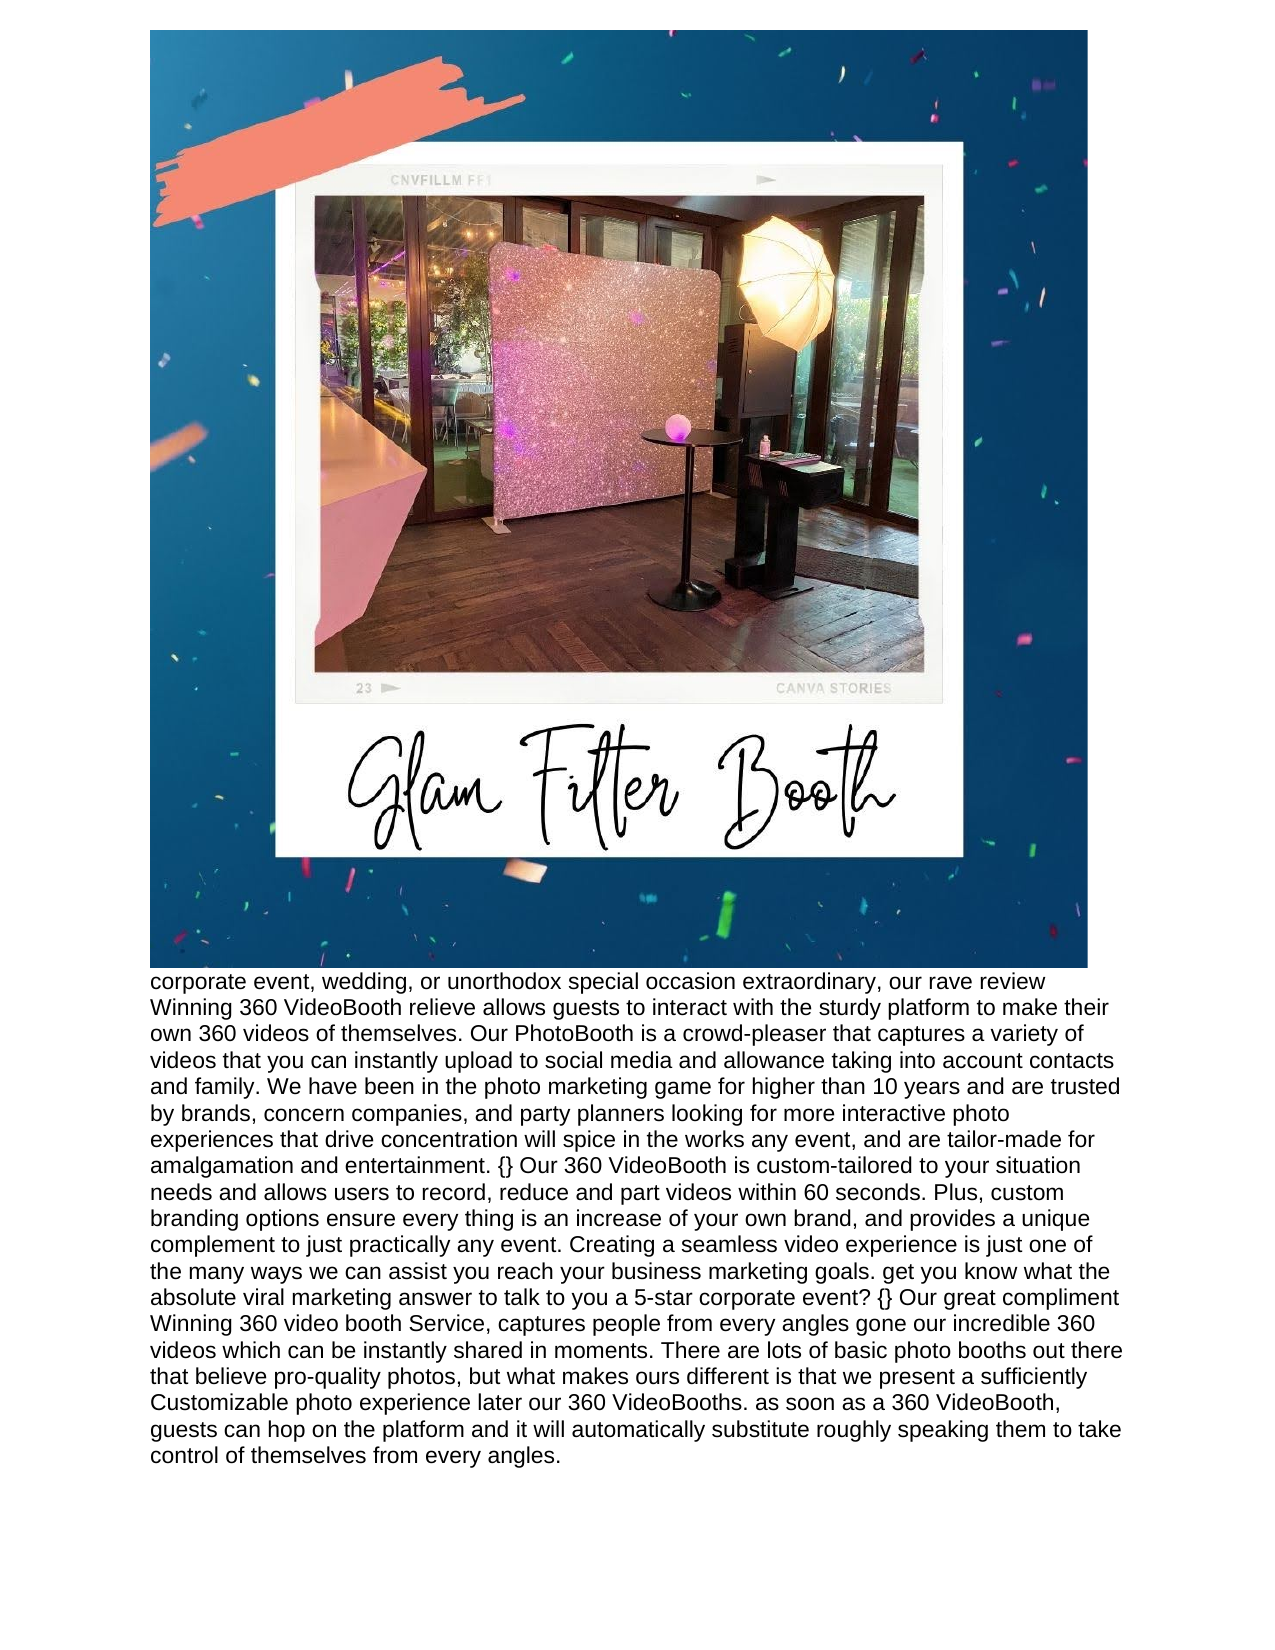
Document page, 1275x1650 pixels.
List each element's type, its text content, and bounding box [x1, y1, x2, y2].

picture [150, 30, 1088, 968]
text corporate event, wedding, or unorthodox special occasion extraordinary, our rave review Winning 360 VideoBooth relieve allows guests to interact with the sturdy platform to make their own 360 videos of themselves. Our PhotoBooth is a crowd-pleaser that captures a variety of videos that you can instantly upload to social media and allowance taking into account contacts and family. We have been in the photo marketing game for higher than 10 years and are trusted by brands, concern companies, and party planners looking for more interactive photo experiences that drive concentration will spice in the works any event, and are tailor-made for amalgamation and entertainment. {} Our 360 VideoBooth is custom-tailored to your situation needs and allows users to record, reduce and part videos within 60 seconds. Plus, custom branding options ensure every thing is an increase of your own brand, and provides a unique complement to just practically any event. Creating a seamless video experience is just one of the many ways we can assist you reach your business marketing goals. get you know what the absolute viral marketing answer to talk to you a 5-star corporate event? {} Our great compliment Winning 360 video booth Service, captures people from every angles gone our incredible 360 videos which can be instantly shared in moments. There are lots of basic photo booths out there that believe pro-quality photos, but what makes ours different is that we present a sufficiently Customizable photo experience later our 360 VideoBooths. as soon as a 360 VideoBooth, guests can hop on the platform and it will automatically substitute roughly speaking them to take control of themselves from every angles. [150, 968, 1125, 1468]
